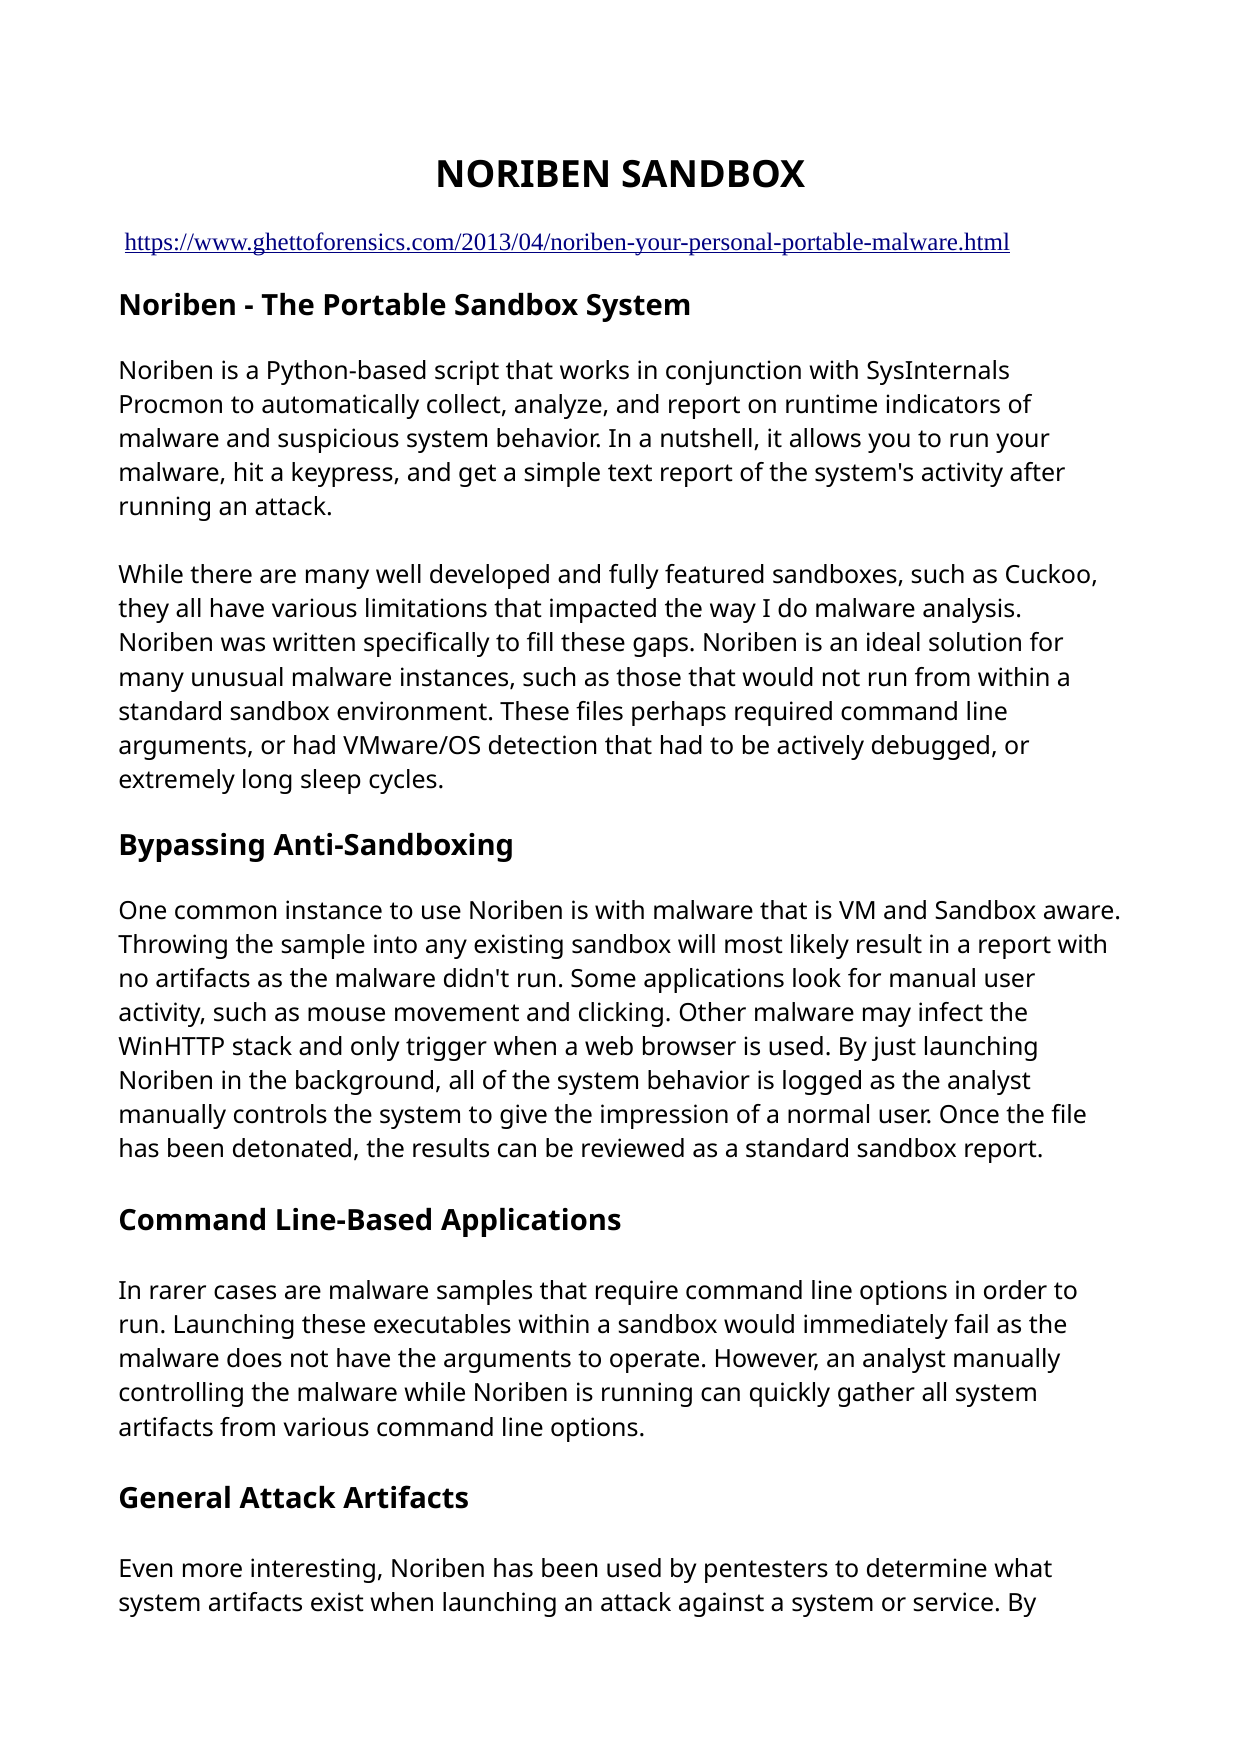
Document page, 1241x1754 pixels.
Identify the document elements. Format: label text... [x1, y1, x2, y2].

text Command Line-Based Applications [118, 1199, 1122, 1239]
text Noriben - The Portable Sandbox System [118, 284, 1122, 324]
text While there are many well developed and fully featured sandboxes, such as Cuckoo, they all have various limitations that impacted the way I do malware analysis. Noriben was written specifically to fill these gaps. Noriben is an ideal solution for many unusual malware instances, such as those that would not run from within a standard sandbox environment. These files perhaps required command line arguments, or had VMware/OS detection that had to be actively debugged, or extremely long sleep cycles. [118, 557, 1122, 795]
text Noriben is a Python-based script that works in conjunction with SysInternals Procmon to automatically collect, analyze, and report on runtime indicators of malware and suspicious system behavior. In a nutshell, it allows you to run your malware, hit a keypress, and get a simple text report of the system's activity after running an attack. [118, 353, 1122, 523]
text One common instance to use Noriben is with malware that is VM and Sandbox aware. Throwing the sample into any existing sandbox will most likely result in a report with no artifacts as the malware didn't run. Some applications look for manual user activity, such as mouse movement and clicking. Other malware may infect the WinHTTP stack and only trigger when a web browser is used. By just launching Noriben in the background, all of the system behavior is logged as the analyst manually controls the system to give the impression of a normal user. Once the file has been detonated, the results can be reviewed as a standard sandbox report. [118, 893, 1122, 1165]
text Bypassing Anti-Sandboxing [118, 824, 1122, 864]
text Even more interesting, Noriben has been used by pentesters to determine what system artifacts exist when launching an attack against a system or service. By [118, 1551, 1122, 1619]
text https://www.ghettoforensics.com/2013/04/noriben-your-personal-portable-malware.html [118, 227, 1122, 255]
text General Attack Artifacts [118, 1477, 1122, 1517]
text In rarer cases are malware samples that require command line options in order to run. Launching these executables within a sandbox would immediately fail as the malware does not have the arguments to operate. However, an analyst manually controlling the malware while Noriben is running can quickly gather all system artifacts from various command line options. [118, 1273, 1122, 1443]
text NORIBEN SANDBOX [118, 147, 1122, 198]
